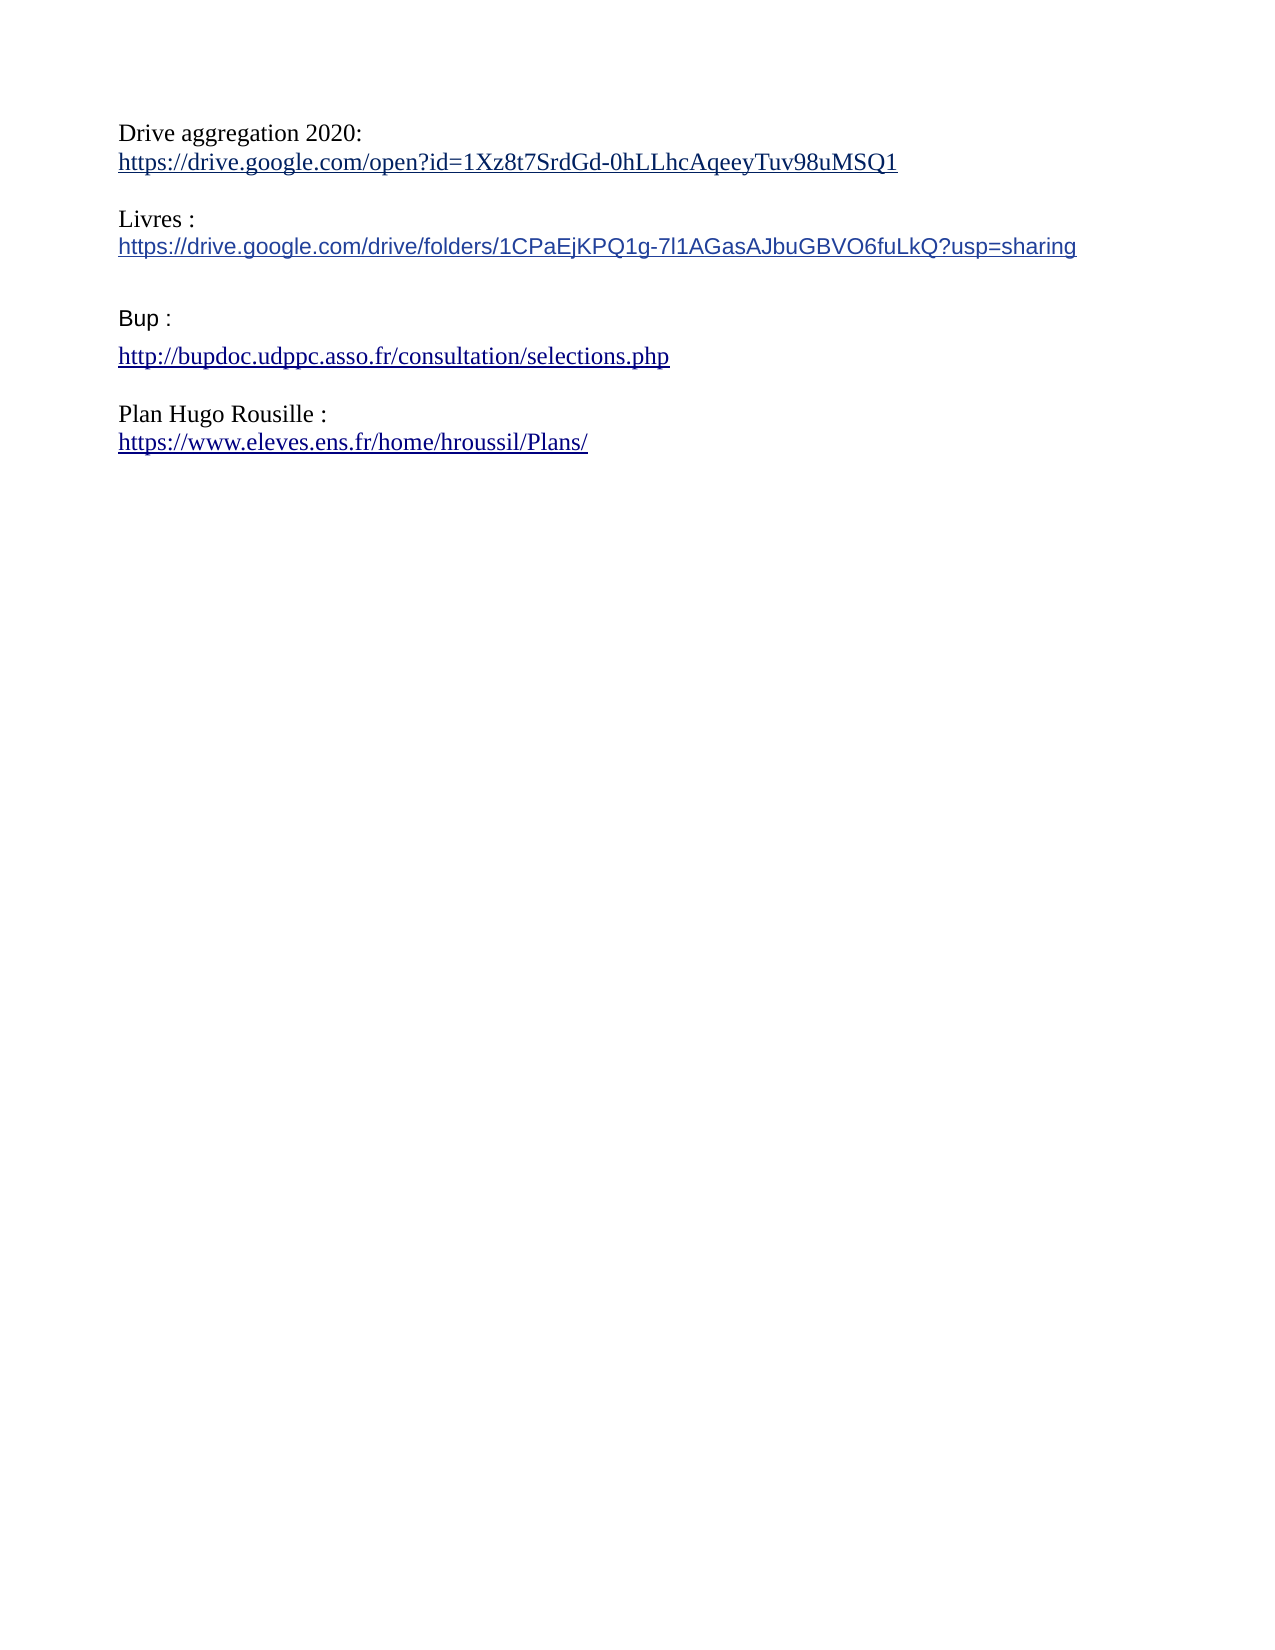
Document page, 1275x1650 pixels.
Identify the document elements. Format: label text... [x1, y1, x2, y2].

text Livres : [118, 204, 1157, 233]
text Bup : [118, 305, 1157, 332]
text http://bupdoc.udppc.asso.fr/consultation/selections.php [118, 341, 1157, 370]
text Plan Hugo Rousille : [118, 399, 1157, 427]
text https://drive.google.com/drive/folders/1CPaEjKPQ1g-7l1AGasAJbuGBVO6fuLkQ?usp=sharing [118, 233, 1157, 259]
text https://drive.google.com/open?id=1Xz8t7SrdGd-0hLLhcAqeeyTuv98uMSQ1 [118, 147, 1157, 176]
text Drive aggregation 2020: [118, 118, 1157, 147]
text https://www.eleves.ens.fr/home/hroussil/Plans/ [118, 427, 1157, 456]
